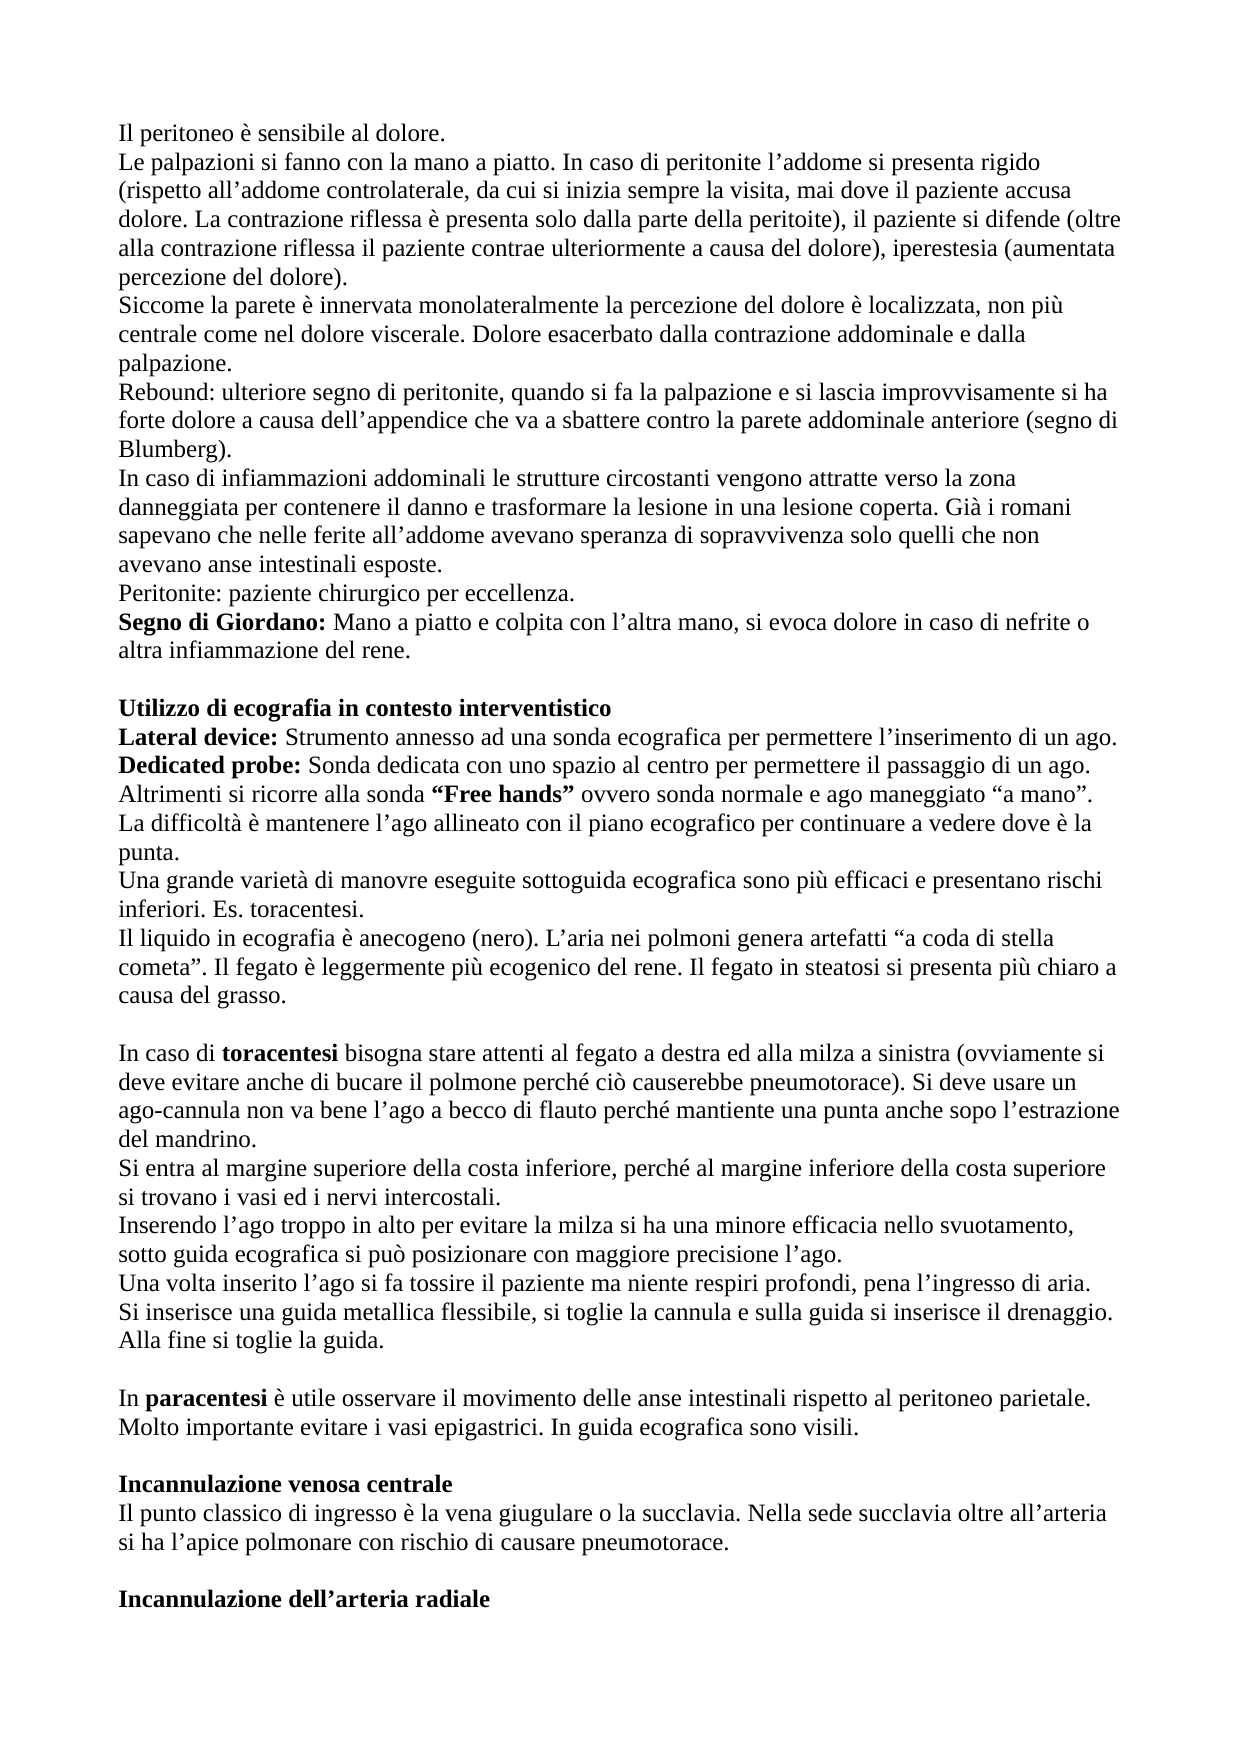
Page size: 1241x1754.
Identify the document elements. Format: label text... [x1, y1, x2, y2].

text Le palpazioni si fanno con la mano a piatto. In caso di peritonite l’addome si presenta rigido (rispetto all’addome controlaterale, da cui si inizia sempre la visita, mai dove il paziente accusa dolore. La contrazione riflessa è presenta solo dalla parte della peritoite), il paziente si difende (oltre alla contrazione riflessa il paziente contrae ulteriormente a causa del dolore), iperestesia (aumentata percezione del dolore). [118, 147, 1122, 291]
text Altrimenti si ricorre alla sonda “Free hands” ovvero sonda normale e ago maneggiato “a mano”. La difficoltà è mantenere l’ago allineato con il piano ecografico per continuare a vedere dove è la punta. [118, 779, 1122, 866]
text Si inserisce una guida metallica flessibile, si toglie la cannula e sulla guida si inserisce il drenaggio. Alla fine si toglie la guida. [118, 1297, 1122, 1354]
text Peritonite: paziente chirurgico per eccellenza. [118, 578, 1122, 607]
text In caso di infiammazioni addominali le strutture circostanti vengono attratte verso la zona danneggiata per contenere il danno e trasformare la lesione in una lesione coperta. Già i romani sapevano che nelle ferite all’addome avevano speranza di sopravvivenza solo quelli che non avevano anse intestinali esposte. [118, 463, 1122, 578]
text Inserendo l’ago troppo in alto per evitare la milza si ha una minore efficacia nello svuotamento, sotto guida ecografica si può posizionare con maggiore precisione l’ago. [118, 1211, 1122, 1268]
text Il liquido in ecografia è anecogeno (nero). L’aria nei polmoni genera artefatti “a coda di stella cometa”. Il fegato è leggermente più ecogenico del rene. Il fegato in steatosi si presenta più chiaro a causa del grasso. [118, 923, 1122, 1009]
text Dedicated probe: Sonda dedicata con uno spazio al centro per permettere il passaggio di un ago. [118, 751, 1122, 779]
text Molto importante evitare i vasi epigastrici. In guida ecografica sono visili. [118, 1412, 1122, 1441]
text Lateral device: Strumento annesso ad una sonda ecografica per permettere l’inserimento di un ago. [118, 722, 1122, 751]
text Si entra al margine superiore della costa inferiore, perché al margine inferiore della costa superiore si trovano i vasi ed i nervi intercostali. [118, 1153, 1122, 1211]
text Il peritoneo è sensibile al dolore. [118, 118, 1122, 147]
text Una grande varietà di manovre eseguite sottoguida ecografica sono più efficaci e presentano rischi inferiori. Es. toracentesi. [118, 866, 1122, 923]
text Utilizzo di ecografia in contesto interventistico [118, 693, 1122, 722]
text Il punto classico di ingresso è la vena giugulare o la succlavia. Nella sede succlavia oltre all’arteria si ha l’apice polmonare con rischio di causare pneumotorace. [118, 1498, 1122, 1556]
text Una volta inserito l’ago si fa tossire il paziente ma niente respiri profondi, pena l’ingresso di aria. [118, 1268, 1122, 1297]
text In caso di toracentesi bisogna stare attenti al fegato a destra ed alla milza a sinistra (ovviamente si deve evitare anche di bucare il polmone perché ciò causerebbe pneumotorace). Si deve usare un ago-cannula non va bene l’ago a becco di flauto perché mantiente una punta anche sopo l’estrazione del mandrino. [118, 1038, 1122, 1153]
text Segno di Giordano: Mano a piatto e colpita con l’altra mano, si evoca dolore in caso di nefrite o altra infiammazione del rene. [118, 607, 1122, 664]
text In paracentesi è utile osservare il movimento delle anse intestinali rispetto al peritoneo parietale. [118, 1383, 1122, 1412]
text Incannulazione dell’arteria radiale [118, 1584, 1122, 1613]
text Siccome la parete è innervata monolateralmente la percezione del dolore è localizzata, non più centrale come nel dolore viscerale. Dolore esacerbato dalla contrazione addominale e dalla palpazione. [118, 291, 1122, 377]
text Rebound: ulteriore segno di peritonite, quando si fa la palpazione e si lascia improvvisamente si ha forte dolore a causa dell’appendice che va a sbattere contro la parete addominale anteriore (segno di Blumberg). [118, 377, 1122, 463]
text Incannulazione venosa centrale [118, 1469, 1122, 1498]
